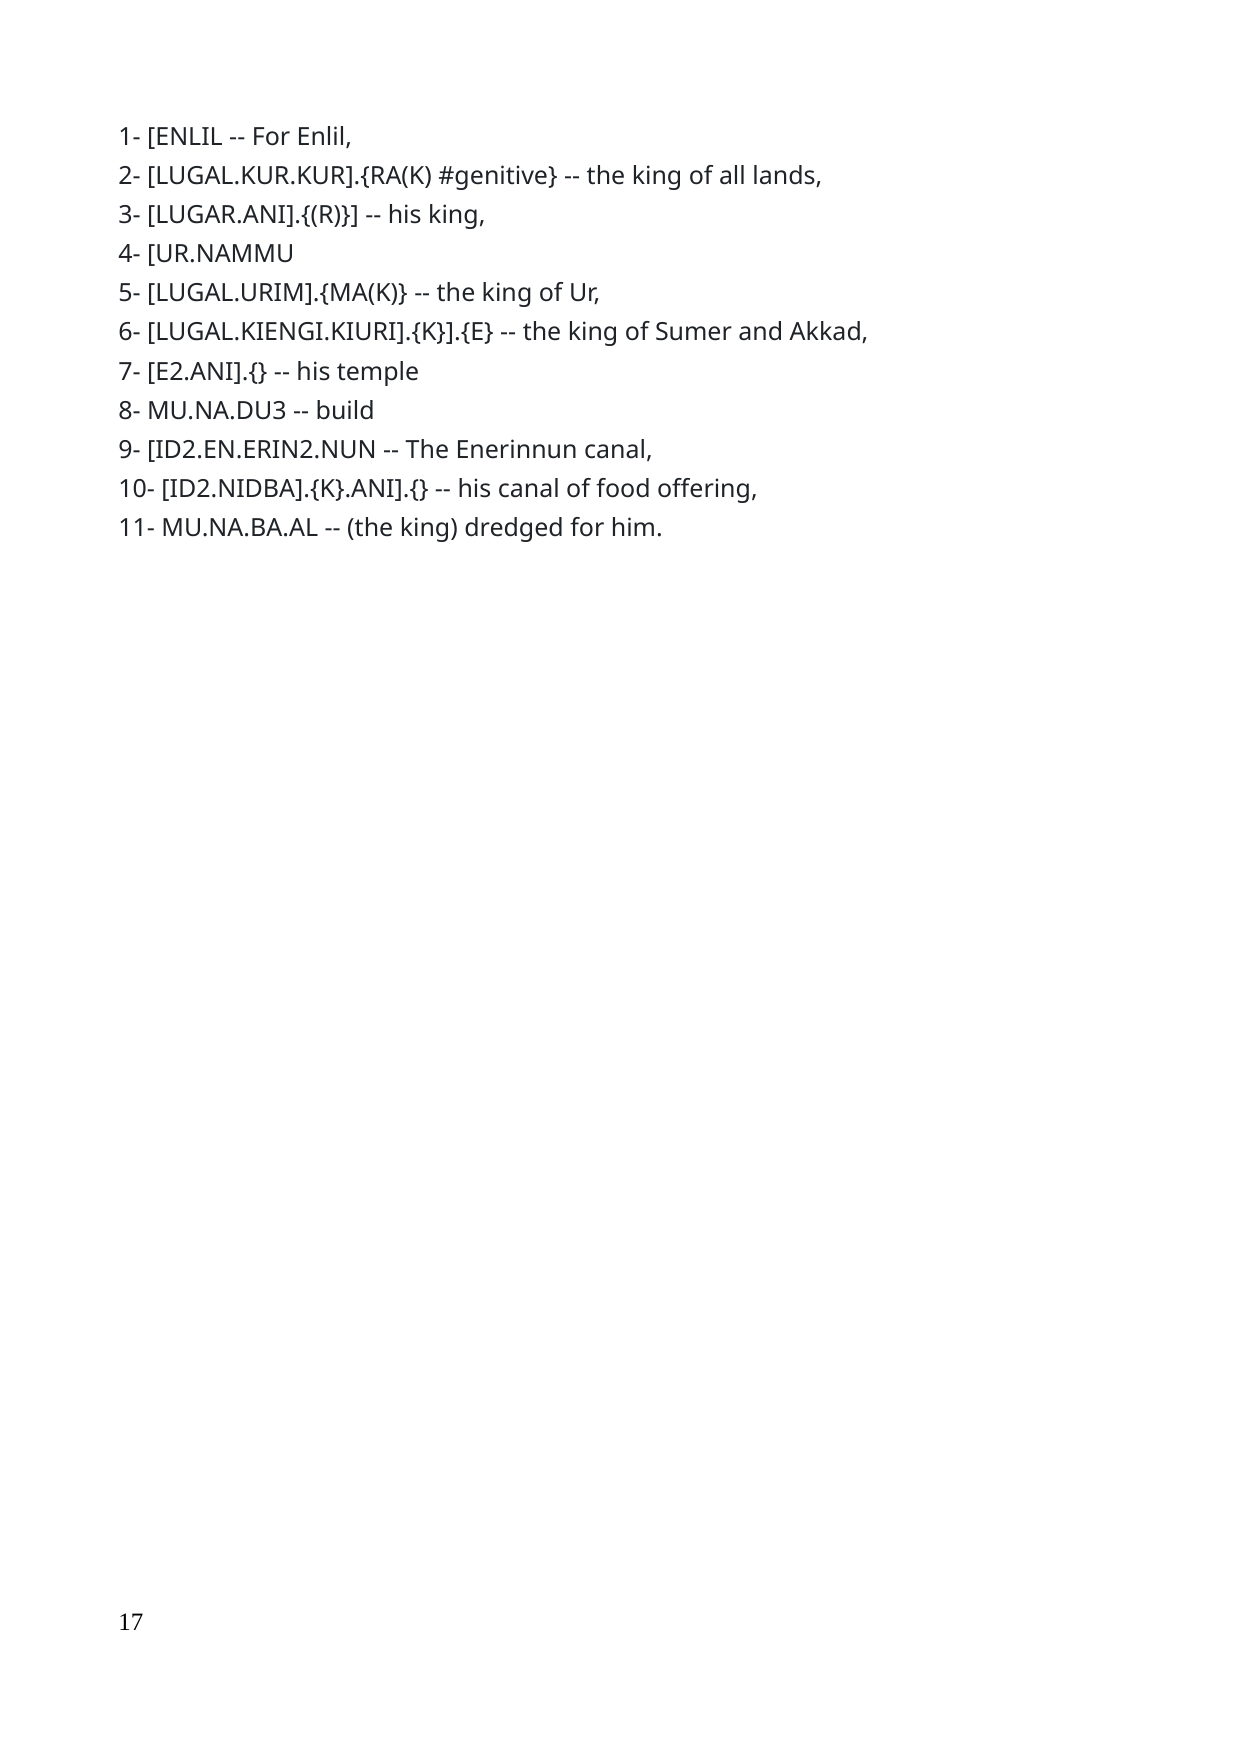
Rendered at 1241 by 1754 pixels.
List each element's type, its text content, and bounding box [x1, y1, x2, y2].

text 1- [ENLIL -- For Enlil, 2- [LUGAL.KUR.KUR].{RA(K) #genitive} -- the king of all lands, 3- [LUGAR.ANI].{(R)}] -- his king, 4- [UR.NAMMU 5- [LUGAL.URIM].{MA(K)} -- the king of Ur, 6- [LUGAL.KIENGI.KIURI].{K}].{E} -- the king of Sumer and Akkad, 7- [E2.ANI].{} -- his temple 8- MU.NA.DU3 -- build 9- [ID2.EN.ERIN2.NUN -- The Enerinnun canal, 10- [ID2.NIDBA].{K}.ANI].{} -- his canal of food offering, 11- MU.NA.BA.AL -- (the king) dredged for him. [118, 118, 1122, 544]
